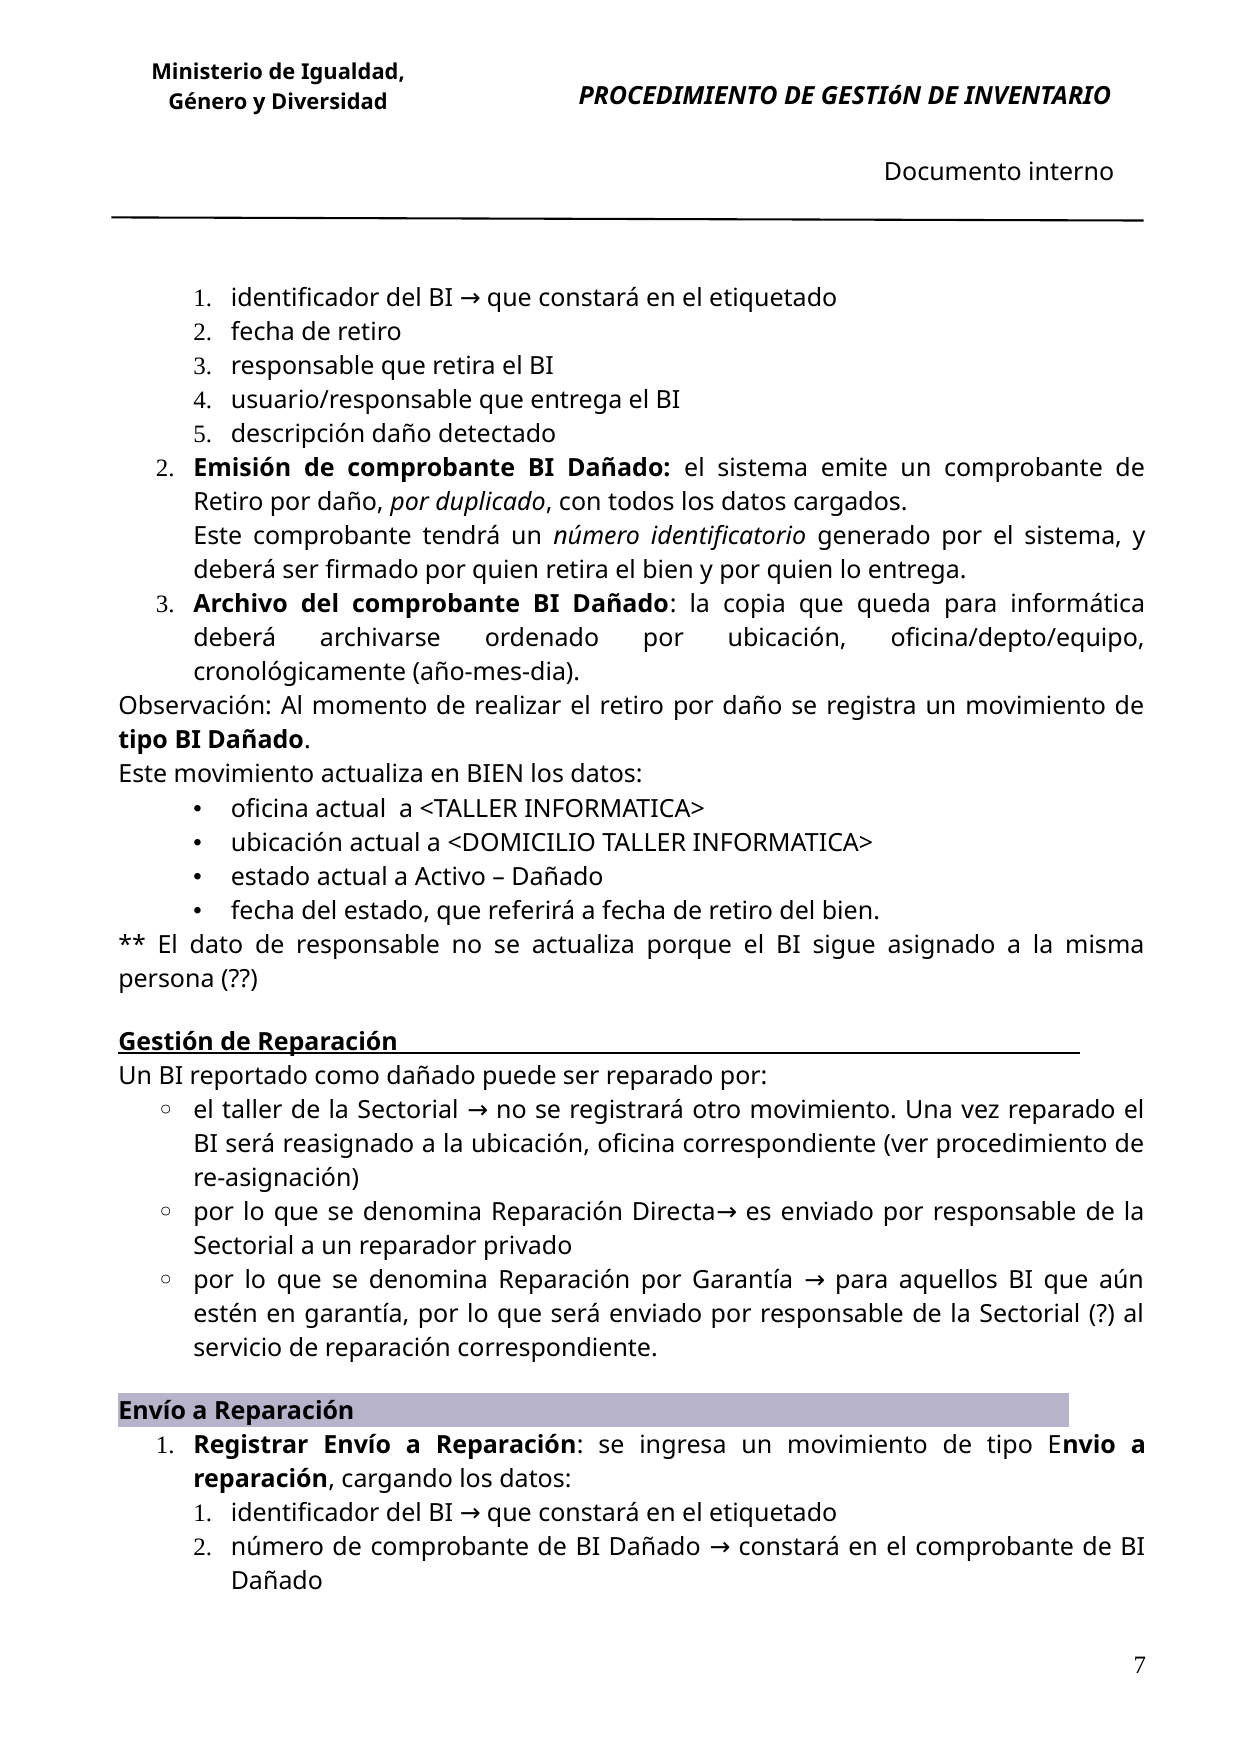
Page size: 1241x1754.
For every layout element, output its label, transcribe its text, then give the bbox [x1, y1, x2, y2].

list identificador del BI → que constará en el etiquetado [193, 279, 1146, 313]
list ubicación actual a <DOMICILIO TALLER INFORMATICA> [193, 824, 1146, 858]
list fecha de retiro [193, 313, 1146, 347]
list usuario/responsable que entrega el BI [193, 381, 1146, 416]
list el taller de la Sectorial → no se registrará otro movimiento. Una vez reparado el BI será reasignado a la ubicación, oficina correspondiente (ver procedimiento de re-asignación) [156, 1091, 1146, 1194]
list Emisión de comprobante BI Dañado: el sistema emite un comprobante de Retiro por daño, por duplicado, con todos los datos cargados. [156, 449, 1146, 518]
text ** El dato de responsable no se actualiza porque el BI sigue asignado a la misma persona (??) [118, 926, 1146, 994]
list Archivo del comprobante BI Dañado: la copia que queda para informática deberá archivarse ordenado por ubicación, oficina/depto/equipo, cronológicamente (año-mes-dia). [156, 586, 1146, 688]
list oficina actual a <TALLER INFORMATICA> [193, 790, 1146, 824]
list fecha del estado, que referirá a fecha de retiro del bien. [193, 892, 1146, 926]
list Este comprobante tendrá un número identificatorio generado por el sistema, y deberá ser firmado por quien retira el bien y por quien lo entrega. [156, 518, 1146, 586]
text Observación: Al momento de realizar el retiro por daño se registra un movimiento de tipo BI Dañado. [118, 688, 1146, 756]
text Este movimiento actualiza en BIEN los datos: [118, 756, 1146, 790]
list responsable que retira el BI [193, 347, 1146, 381]
text Envío a Reparación [118, 1393, 1146, 1427]
text Gestión de Reparación [118, 1023, 1146, 1057]
list descripción daño detectado [193, 416, 1146, 449]
list estado actual a Activo – Dañado [193, 858, 1146, 892]
text Un BI reportado como dañado puede ser reparado por: [118, 1057, 1146, 1091]
list Registrar Envío a Reparación: se ingresa un movimiento de tipo Envio a reparación, cargando los datos: [156, 1427, 1146, 1495]
list identificador del BI → que constará en el etiquetado [193, 1495, 1146, 1529]
list número de comprobante de BI Dañado → constará en el comprobante de BI Dañado [193, 1529, 1146, 1597]
list por lo que se denomina Reparación por Garantía → para aquellos BI que aún estén en garantía, por lo que será enviado por responsable de la Sectorial (?) al servicio de reparación correspondiente. [156, 1262, 1146, 1364]
list por lo que se denomina Reparación Directa→ es enviado por responsable de la Sectorial a un reparador privado [156, 1194, 1146, 1262]
